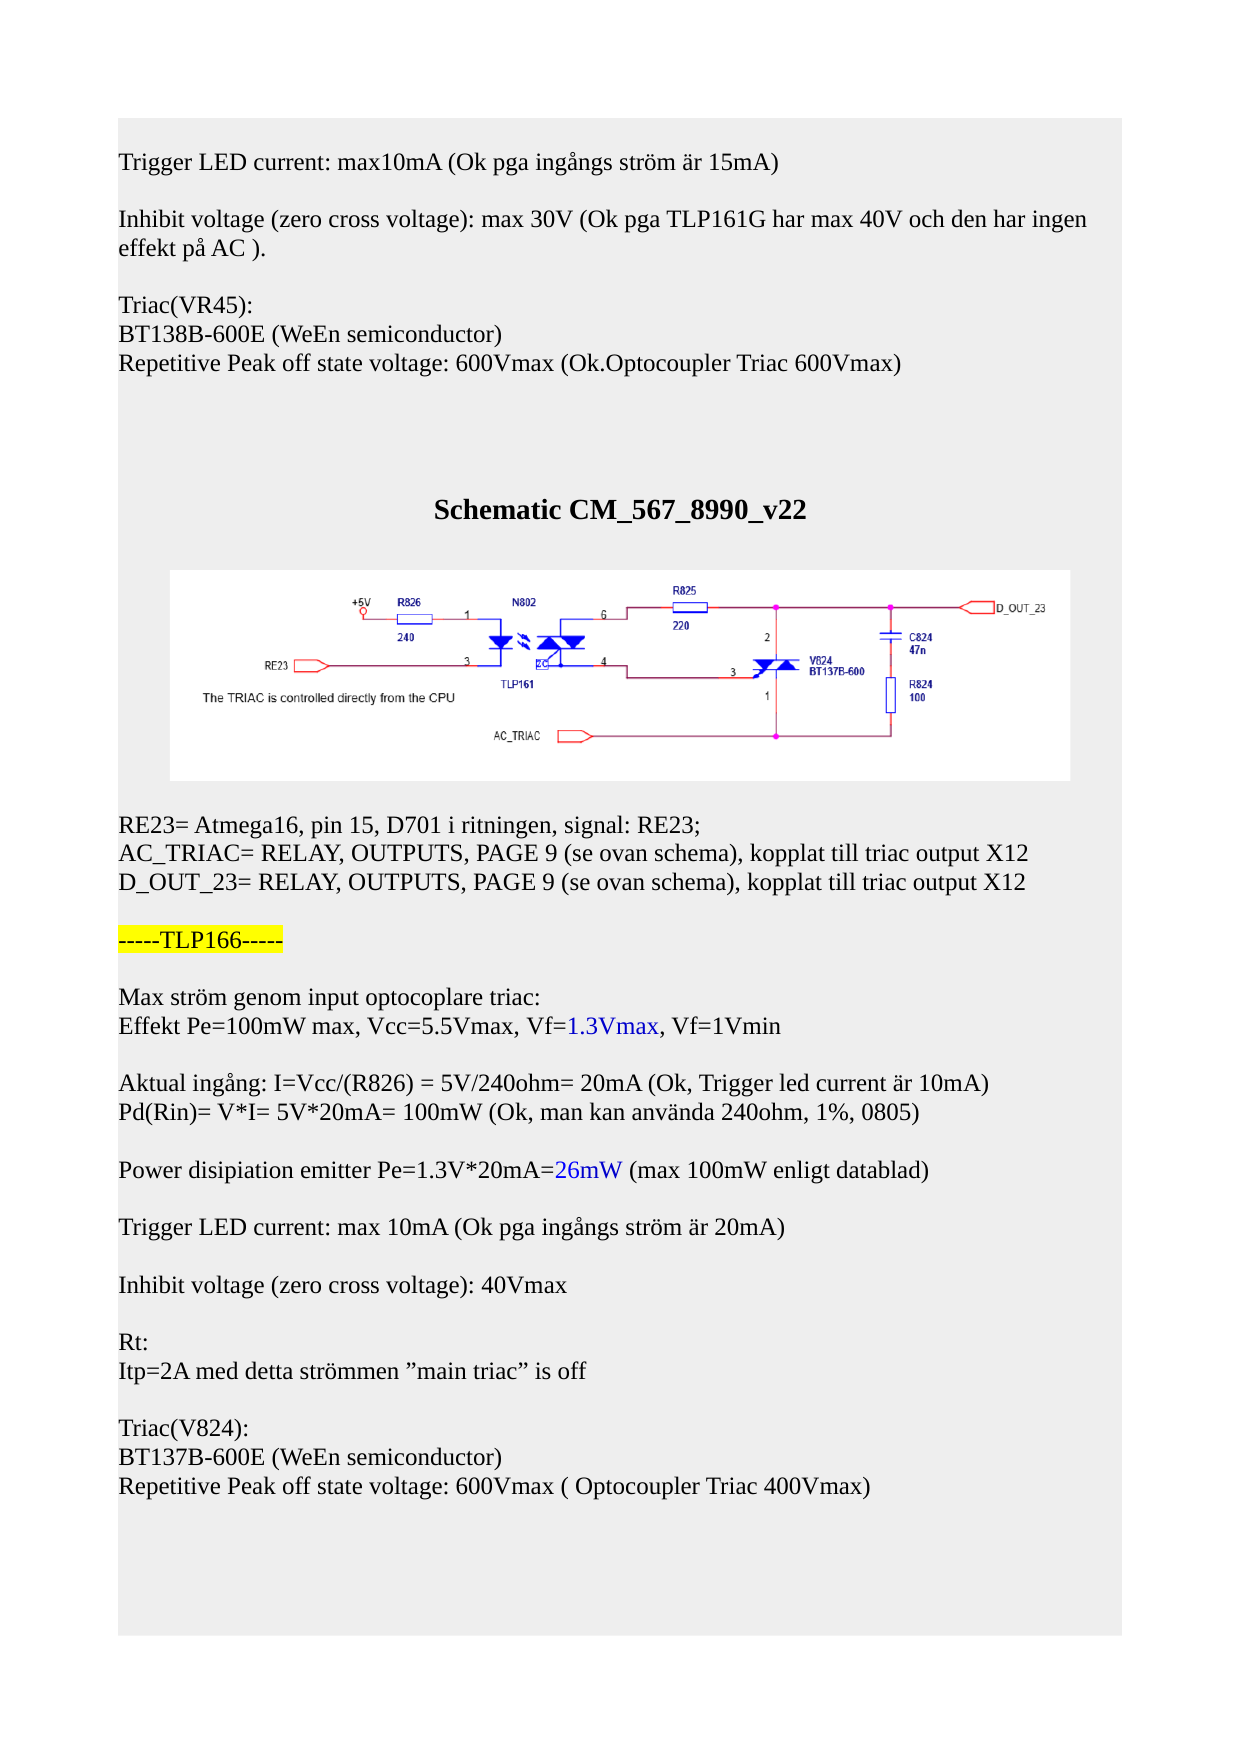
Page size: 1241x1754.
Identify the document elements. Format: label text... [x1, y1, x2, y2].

text Aktual ingång: I=Vcc/(R826) = 5V/240ohm= 20mA (Ok, Trigger led current är 10mA) [118, 1068, 1122, 1097]
text Power disipiation emitter Pe=1.3V*20mA=26mW (max 100mW enligt datablad) [118, 1155, 1122, 1183]
text AC_TRIAC= RELAY, OUTPUTS, PAGE 9 (se ovan schema), kopplat till triac output X12 [118, 838, 1122, 867]
text Inhibit voltage (zero cross voltage): 40Vmax [118, 1270, 1122, 1298]
picture [169, 570, 1071, 781]
text BT137B-600E (WeEn semiconductor) [118, 1442, 1122, 1471]
text Itp=2A med detta strömmen ”main triac” is off [118, 1356, 1122, 1385]
text BT138B-600E (WeEn semiconductor) [118, 319, 1122, 348]
text Pd(Rin)= V*I= 5V*20mA= 100mW (Ok, man kan använda 240ohm, 1%, 0805) [118, 1097, 1122, 1126]
text Inhibit voltage (zero cross voltage): max 30V (Ok pga TLP161G har max 40V och den har ingen effekt på AC ). [118, 204, 1122, 262]
text Repetitive Peak off state voltage: 600Vmax (Ok.Optocoupler Triac 600Vmax) [118, 348, 1122, 377]
text Schematic CM_567_8990_v22 [118, 492, 1122, 525]
text Trigger LED current: max10mA (Ok pga ingångs ström är 15mA) [118, 147, 1122, 176]
text RE23= Atmega16, pin 15, D701 i ritningen, signal: RE23; [118, 810, 1122, 838]
text Max ström genom input optocoplare triac: [118, 982, 1122, 1011]
text Triac(V824): [118, 1413, 1122, 1442]
text Repetitive Peak off state voltage: 600Vmax ( Optocoupler Triac 400Vmax) [118, 1471, 1122, 1500]
text Triac(VR45): [118, 291, 1122, 319]
text Effekt Pe=100mW max, Vcc=5.5Vmax, Vf=1.3Vmax, Vf=1Vmin [118, 1011, 1122, 1040]
text D_OUT_23= RELAY, OUTPUTS, PAGE 9 (se ovan schema), kopplat till triac output X12 [118, 867, 1122, 896]
text -----TLP166----- [118, 925, 1122, 953]
text Trigger LED current: max 10mA (Ok pga ingångs ström är 20mA) [118, 1212, 1122, 1241]
text Rt: [118, 1327, 1122, 1356]
